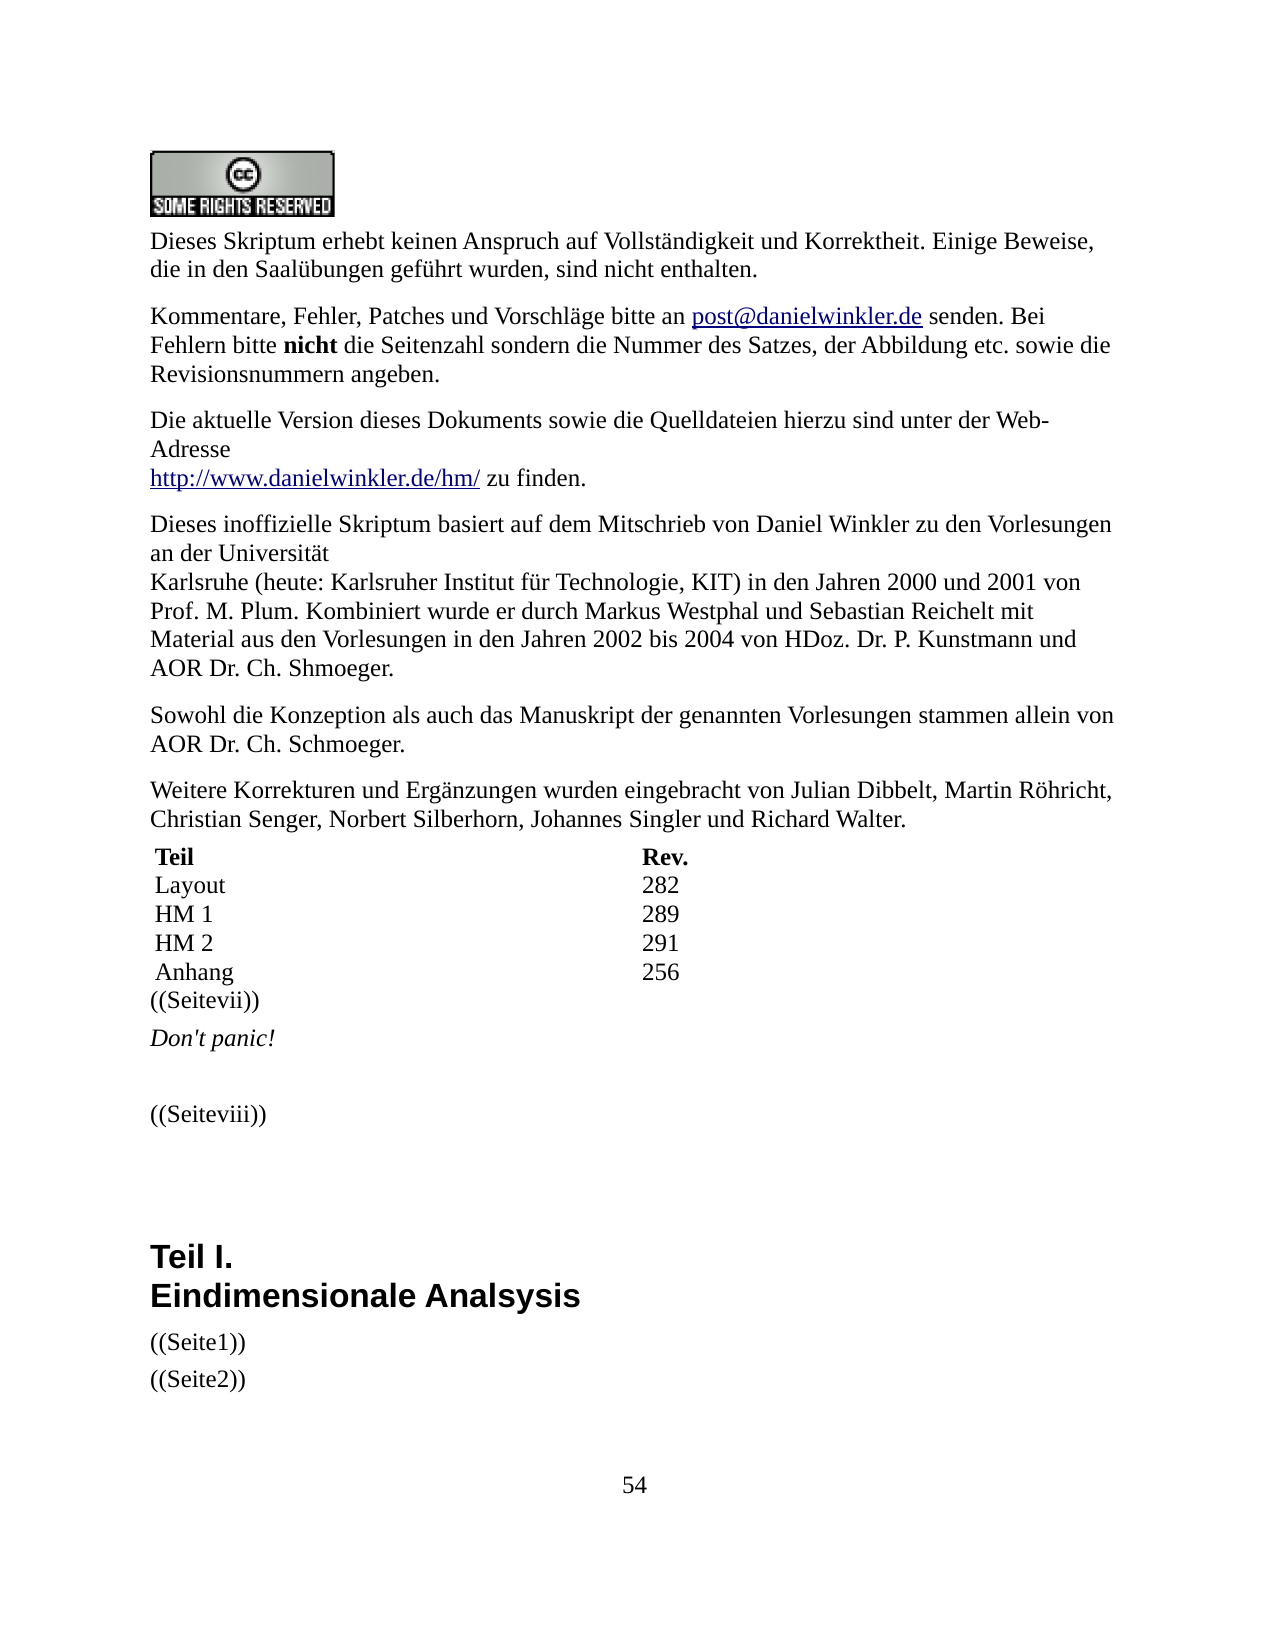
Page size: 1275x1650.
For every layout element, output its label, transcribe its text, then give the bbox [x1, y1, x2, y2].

text Die aktuelle Version dieses Dokuments sowie die Quelldateien hierzu sind unter der Web-Adresse http://www.danielwinkler.de/hm/ zu finden. [150, 405, 1125, 492]
text ((Seiteviii)) [150, 1099, 1125, 1127]
table_cell HM 1 [150, 899, 637, 928]
text Don't panic! [150, 1023, 1125, 1081]
table_cell HM 2 [150, 928, 637, 957]
text Dieses Skriptum erhebt keinen Anspruch auf Vollständigkeit und Korrektheit. Einige Beweise, die in den Saalübungen geführt wurden, sind nicht enthalten. [150, 226, 1125, 283]
table_cell 291 [638, 928, 1125, 957]
table_cell 289 [638, 899, 1125, 928]
table_cell 282 [638, 871, 1125, 899]
text ((Seite1)) [150, 1327, 1125, 1355]
text Weitere Korrekturen und Ergänzungen wurden eingebracht von Julian Dibbelt, Martin Röhricht, Christian Senger, Norbert Silberhorn, Johannes Singler und Richard Walter. [150, 775, 1125, 833]
picture [150, 150, 336, 217]
table_header Rev. [638, 842, 1125, 871]
table_cell Layout [150, 871, 637, 899]
text ((Seite2)) [150, 1364, 1125, 1393]
text Kommentare, Fehler, Patches und Vorschläge bitte an post@danielwinkler.de senden. Bei Fehlern bitte nicht die Seitenzahl sondern die Nummer des Satzes, der Abbildung etc. sowie die Revisionsnummern angeben. [150, 301, 1125, 387]
subtitle Teil I. Eindimensionale Analsysis [150, 1237, 1125, 1314]
text Sowohl die Konzeption als auch das Manuskript der genannten Vorlesungen stammen allein von AOR Dr. Ch. Schmoeger. [150, 700, 1125, 757]
text ((Seitevii)) [150, 986, 1125, 1014]
table_header Teil [150, 842, 637, 871]
table_cell 256 [638, 957, 1125, 986]
text Dieses inoffizielle Skriptum basiert auf dem Mitschrieb von Daniel Winkler zu den Vorlesungen an der Universität Karlsruhe (heute: Karlsruher Institut für Technologie, KIT) in den Jahren 2000 und 2001 von Prof. M. Plum. Kombiniert wurde er durch Markus Westphal und Sebastian Reichelt mit Material aus den Vorlesungen in den Jahren 2002 bis 2004 von HDoz. Dr. P. Kunstmann und AOR Dr. Ch. Shmoeger. [150, 509, 1125, 682]
table_cell Anhang [150, 957, 637, 986]
